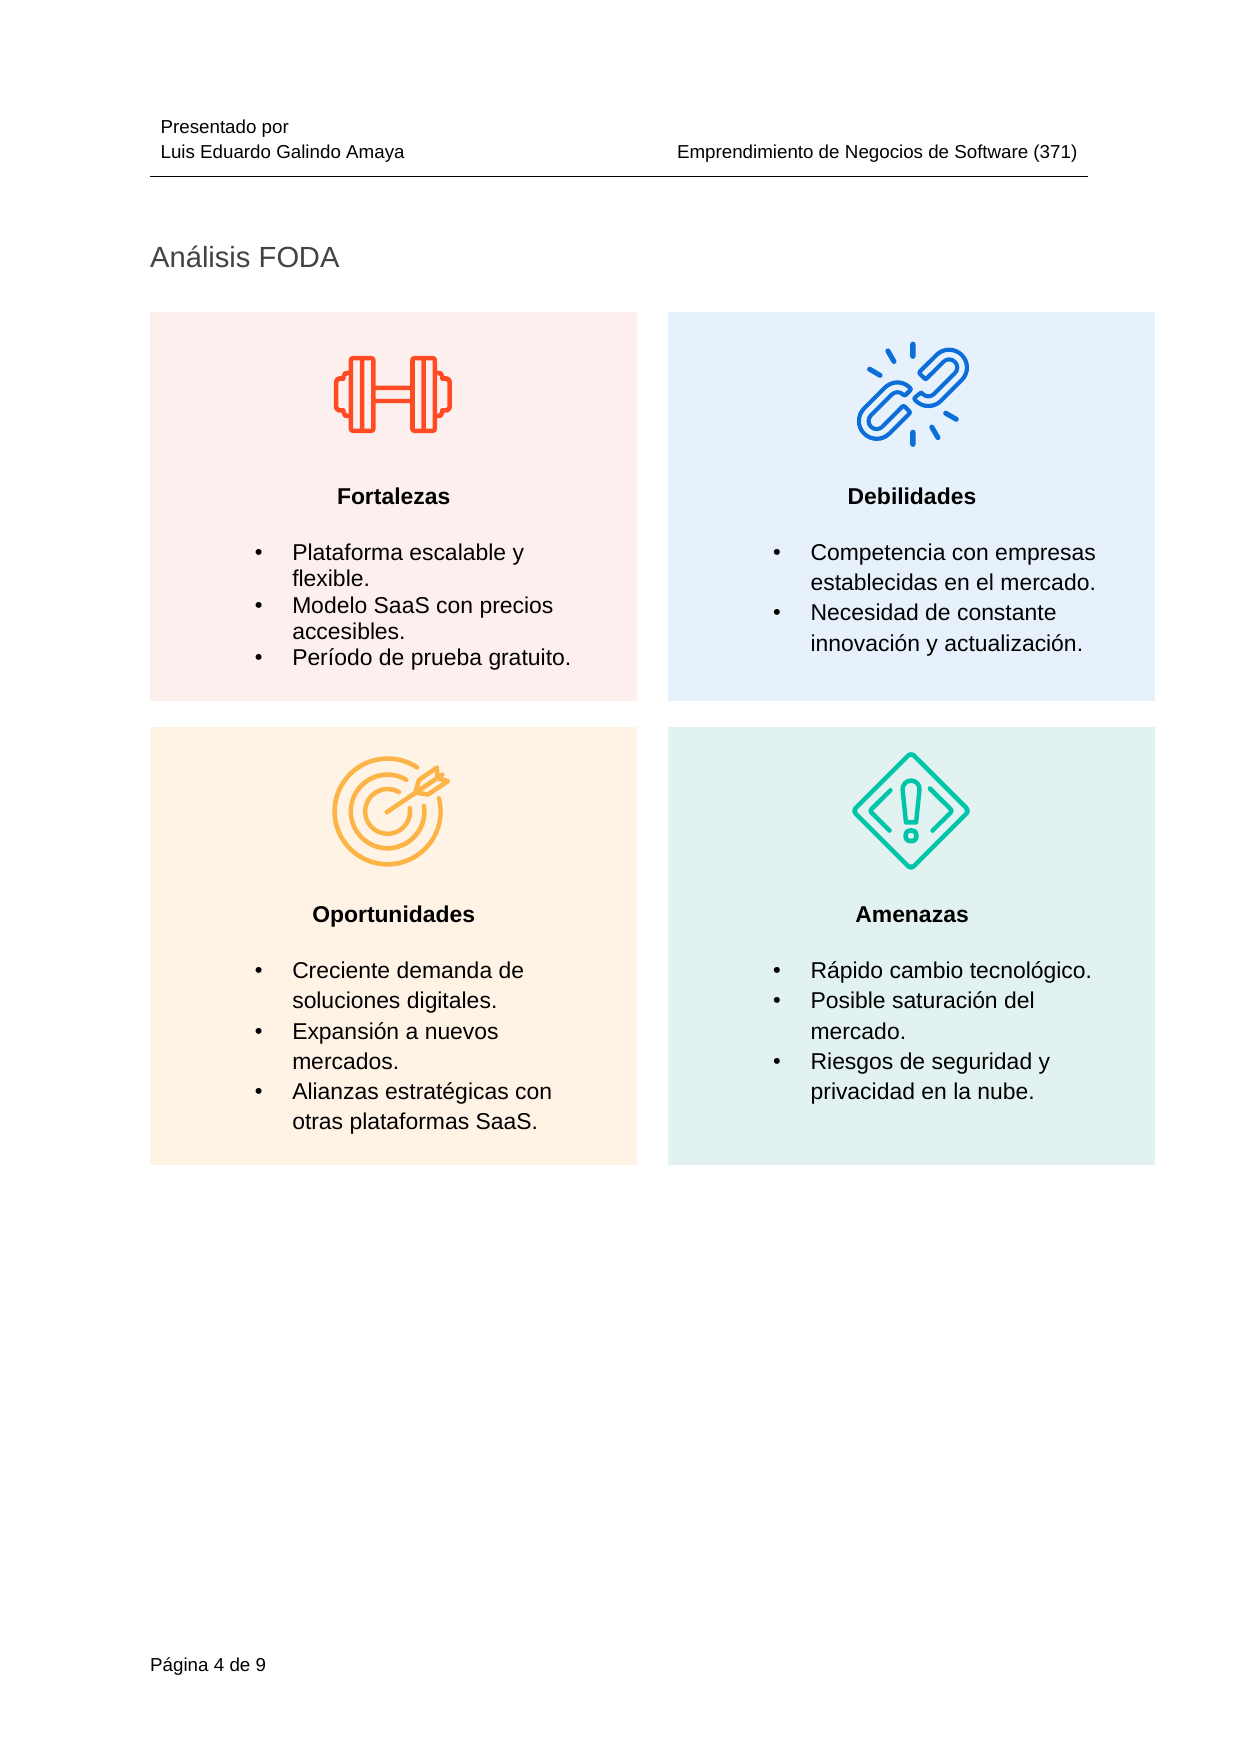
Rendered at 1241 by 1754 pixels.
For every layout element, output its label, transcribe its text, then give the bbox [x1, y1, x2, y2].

table_header [150, 312, 637, 483]
subtitle Análisis FODA [150, 240, 1090, 274]
table_cell Fortalezas Plataforma escalable y flexible. Modelo SaaS con precios accesibles. Período de prueba gratuito. [150, 483, 637, 701]
table_header [637, 312, 668, 701]
table_cell [668, 727, 1155, 901]
table_cell [150, 701, 637, 727]
table_cell [668, 701, 1155, 727]
table_cell Amenazas Rápido cambio tecnológico. Posible saturación del mercado. Riesgos de seguridad y privacidad en la nube. [668, 901, 1155, 1165]
table_cell [150, 727, 637, 901]
table_cell Debilidades Competencia con empresas establecidas en el mercado. Necesidad de constante innovación y actualización. [668, 483, 1155, 701]
table_cell [637, 727, 668, 1165]
table_cell [637, 701, 668, 727]
table_header [668, 312, 1155, 483]
table_cell Oportunidades Creciente demanda de soluciones digitales. Expansión a nuevos mercados. Alianzas estratégicas con otras plataformas SaaS. [150, 901, 637, 1165]
